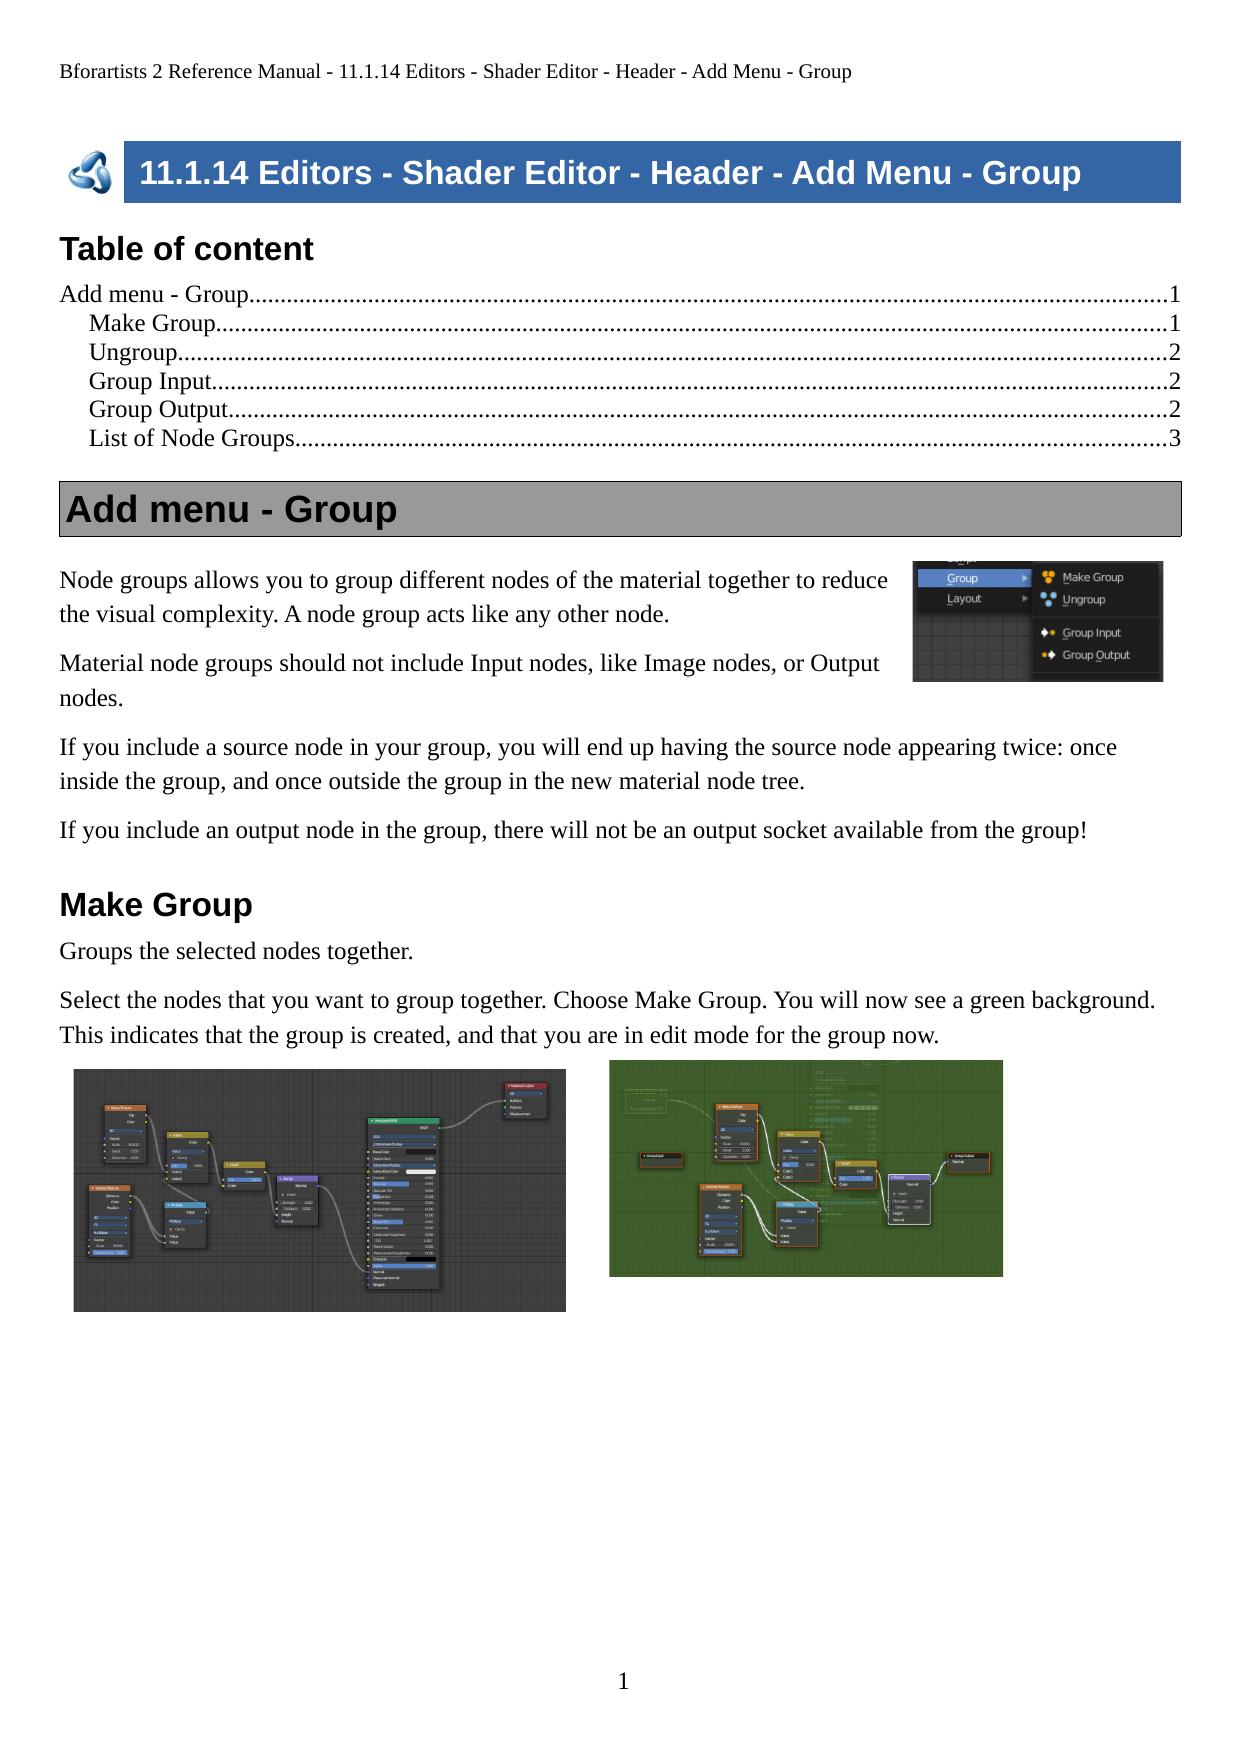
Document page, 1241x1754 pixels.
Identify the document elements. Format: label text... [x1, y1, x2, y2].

picture [912, 561, 1164, 682]
text Material node groups should not include Input nodes, like Image nodes, or Output nodes. [59, 648, 1181, 712]
text Make Group 1 [88, 308, 1181, 337]
text If you include an output node in the group, there will not be an output socket available from the group! [59, 815, 1181, 844]
text Group Output 2 [88, 394, 1181, 423]
text Select the nodes that you want to group together. Choose Make Group. You will now see a green background. This indicates that the group is created, and that you are in edit mode for the group now. [59, 986, 1181, 1049]
text Ungroup 2 [88, 337, 1181, 366]
text Groups the selected nodes together. [59, 936, 1181, 965]
text List of Node Groups 3 [88, 423, 1181, 452]
table_header [59, 141, 124, 203]
table_header 11.1.14 Editors - Shader Editor - Header - Add Menu - Group [124, 141, 1181, 203]
subtitle Table of content [59, 228, 1181, 267]
picture [73, 1069, 566, 1312]
text Add menu - Group 1 [59, 279, 1181, 308]
text If you include a source node in your group, you will end up having the source node appearing twice: once inside the group, and once outside the group in the new material node tree. [59, 732, 1181, 795]
table_header Add menu - Group [60, 482, 1181, 536]
picture [65, 147, 114, 197]
picture [609, 1060, 1004, 1277]
text Group Input 2 [88, 366, 1181, 394]
subtitle Make Group [59, 885, 1181, 924]
text Node groups allows you to group different nodes of the material together to reduce the visual complexity. A node group acts like any other node. [59, 565, 912, 628]
